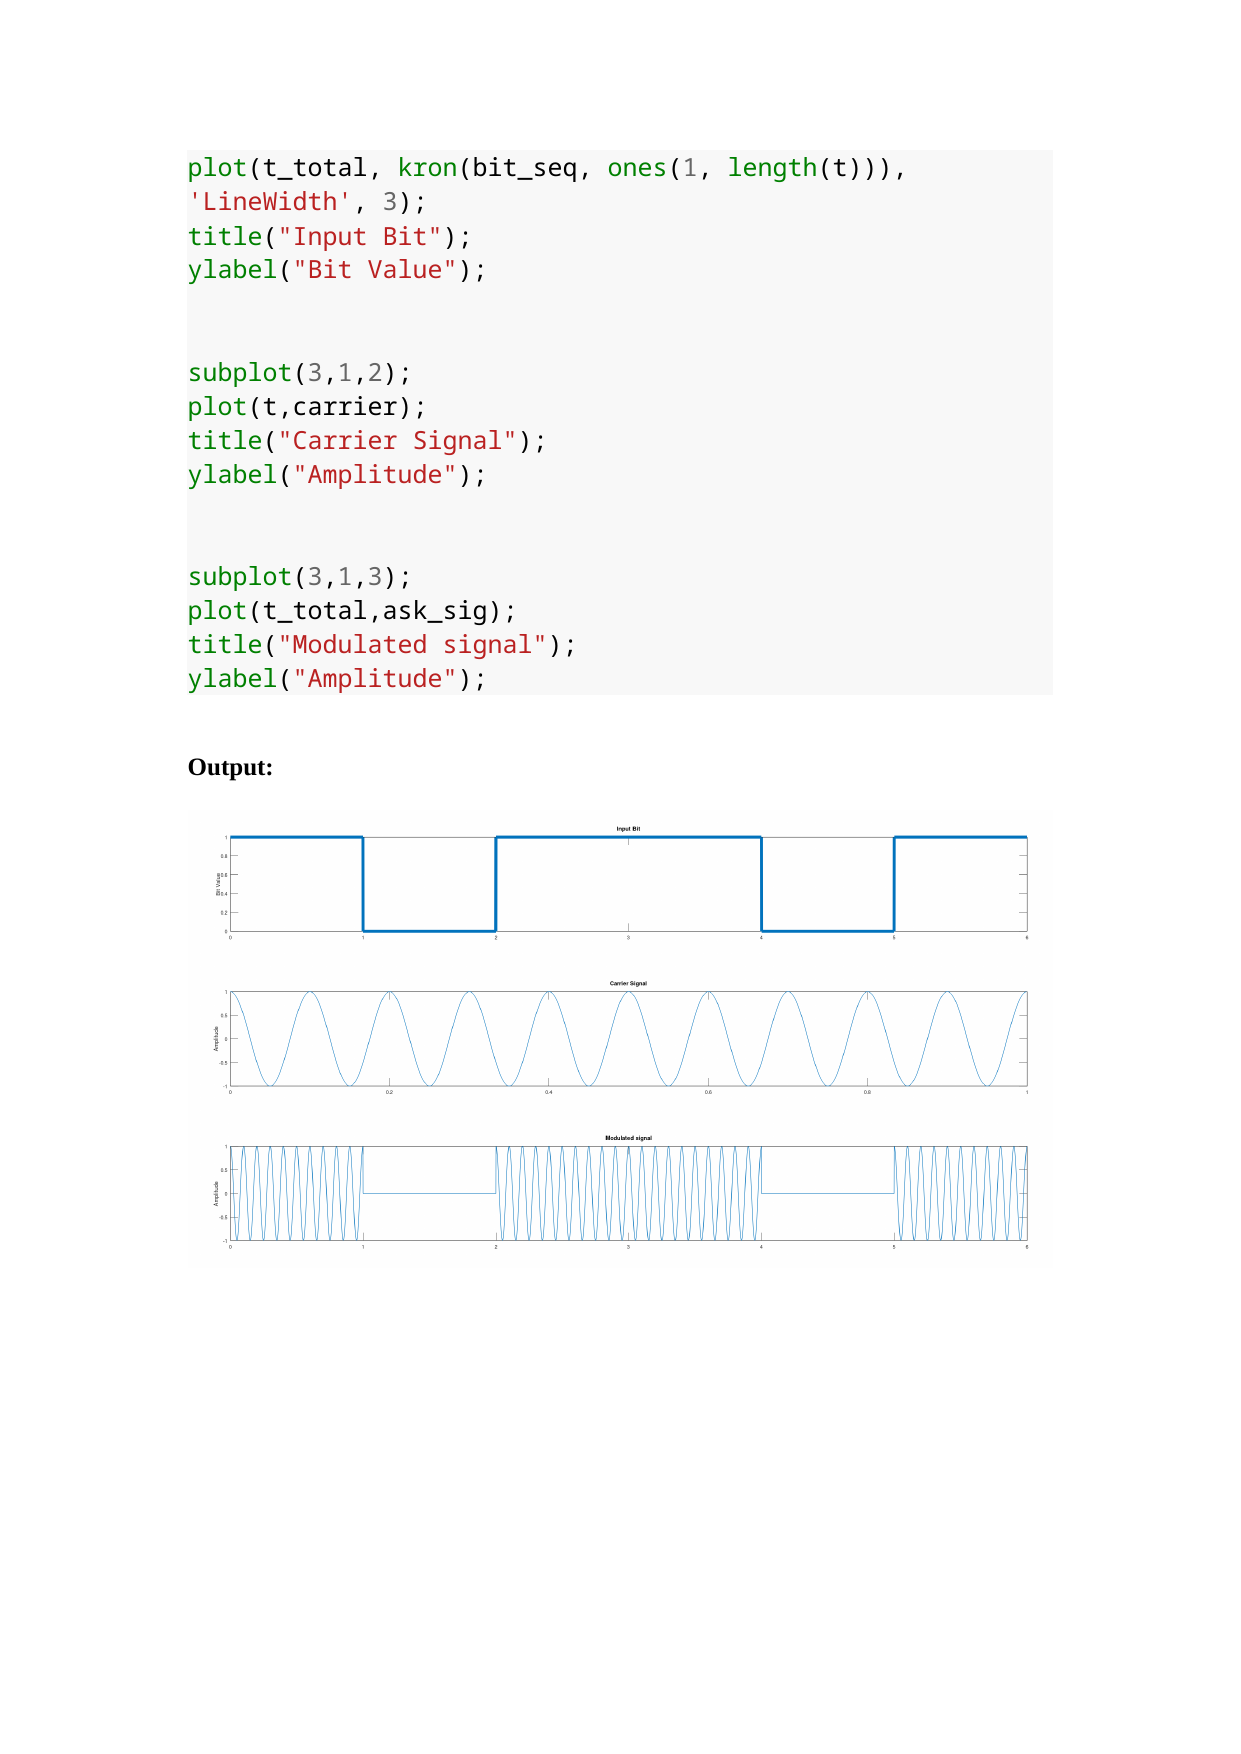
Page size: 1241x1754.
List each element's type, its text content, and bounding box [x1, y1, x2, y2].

text plot(t_total,ask_sig); [187, 593, 1053, 627]
text plot(t,carrier); [187, 388, 1053, 422]
text Output: [187, 752, 1053, 781]
text ylabel("Amplitude"); [187, 661, 1053, 695]
text title("Carrier Signal"); [187, 422, 1053, 457]
text ylabel("Bit Value"); [187, 252, 1053, 286]
text plot(t_total, kron(bit_seq, ones(1, length(t))), 'LineWidth', 3); [187, 150, 1053, 218]
text title("Input Bit"); [187, 218, 1053, 252]
picture [187, 810, 1053, 1268]
text ylabel("Amplitude"); [187, 457, 1053, 491]
text subplot(3,1,3); [187, 559, 1053, 593]
text subplot(3,1,2); [187, 354, 1053, 388]
text title("Modulated signal"); [187, 627, 1053, 661]
